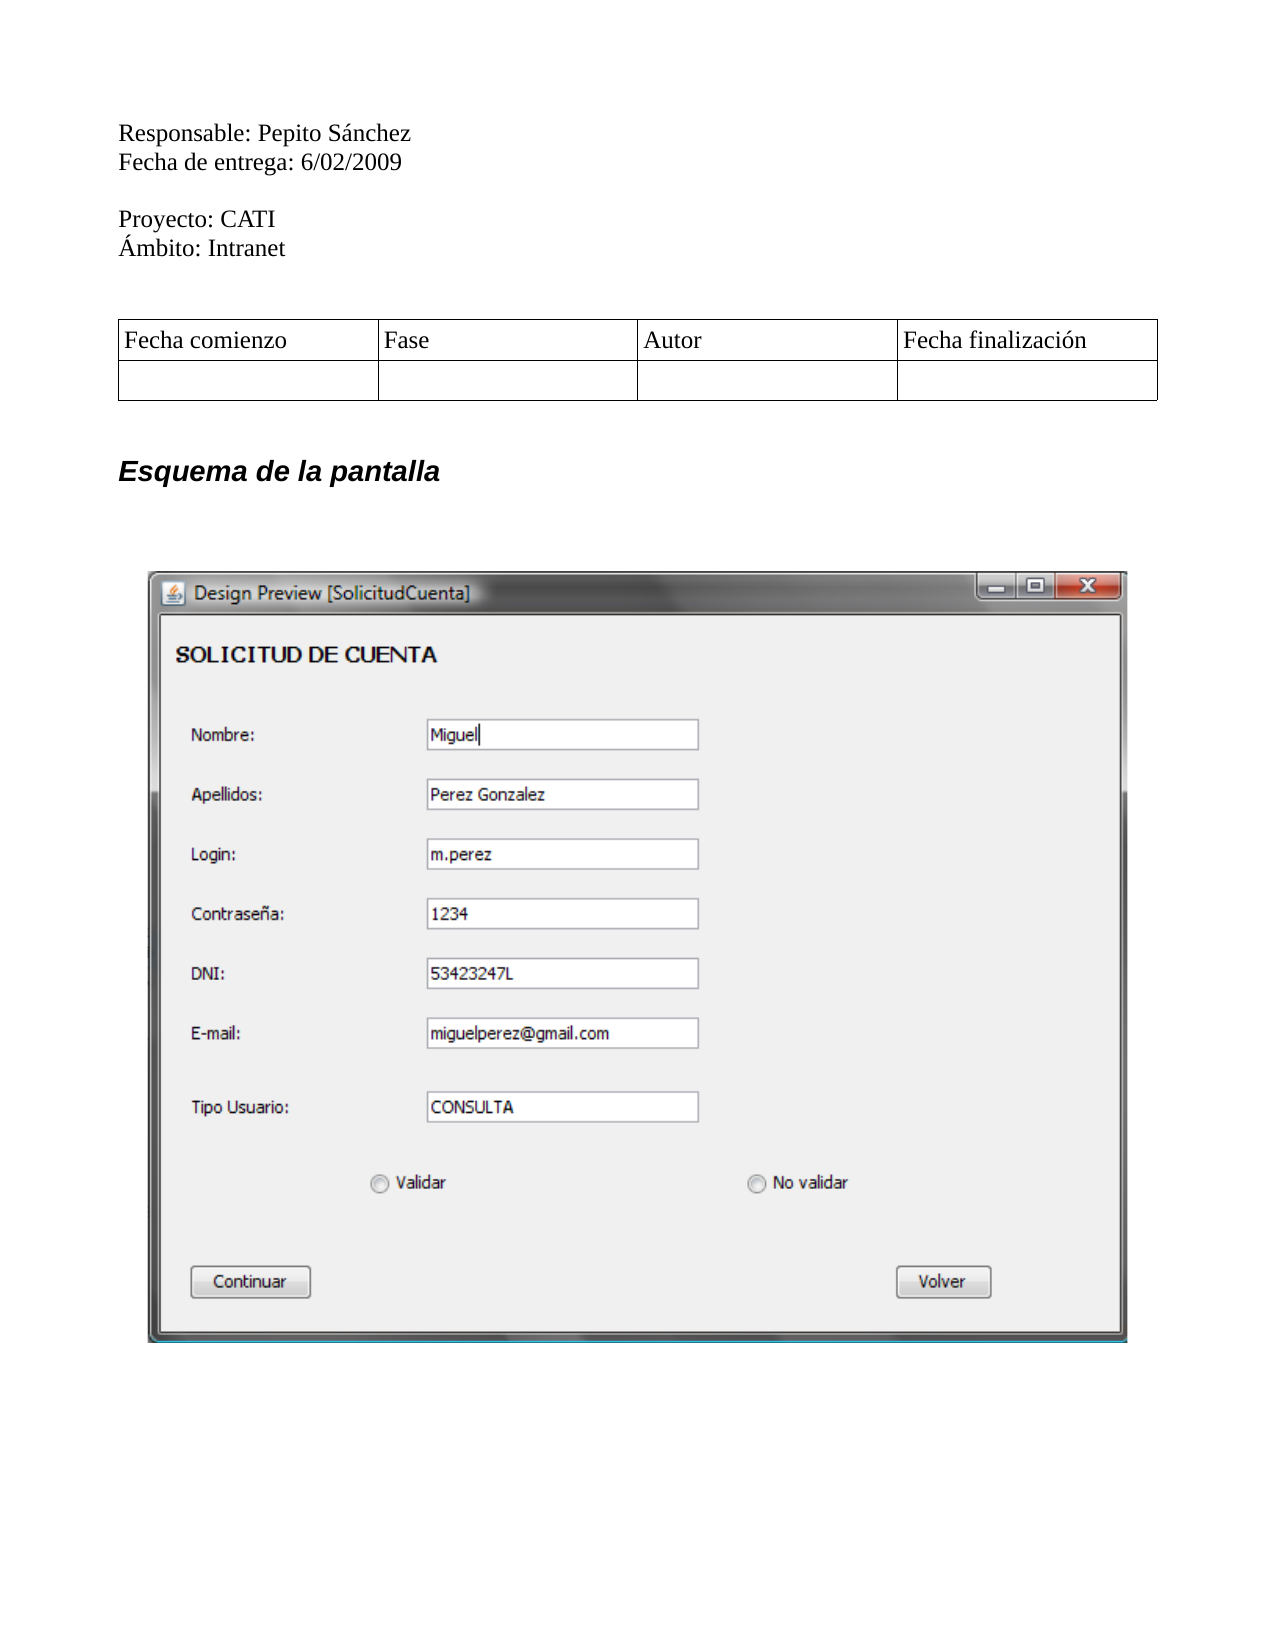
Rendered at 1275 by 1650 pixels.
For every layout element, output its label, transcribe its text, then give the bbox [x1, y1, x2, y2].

text Responsable: Pepito Sánchez [118, 118, 1157, 147]
subtitle Esquema de la pantalla [118, 454, 1157, 487]
text Ámbito: Intranet [118, 233, 1157, 262]
table_header Fecha finalización [898, 320, 1157, 360]
table_header Fecha comienzo [119, 320, 378, 360]
table_cell [119, 361, 378, 400]
table_cell [379, 361, 637, 400]
text Proyecto: CATI [118, 204, 1157, 233]
table_header Fase [379, 320, 637, 360]
table_header Autor [638, 320, 897, 360]
table_cell [898, 361, 1157, 400]
text Fecha de entrega: 6/02/2009 [118, 147, 1157, 176]
table_cell [638, 361, 897, 400]
